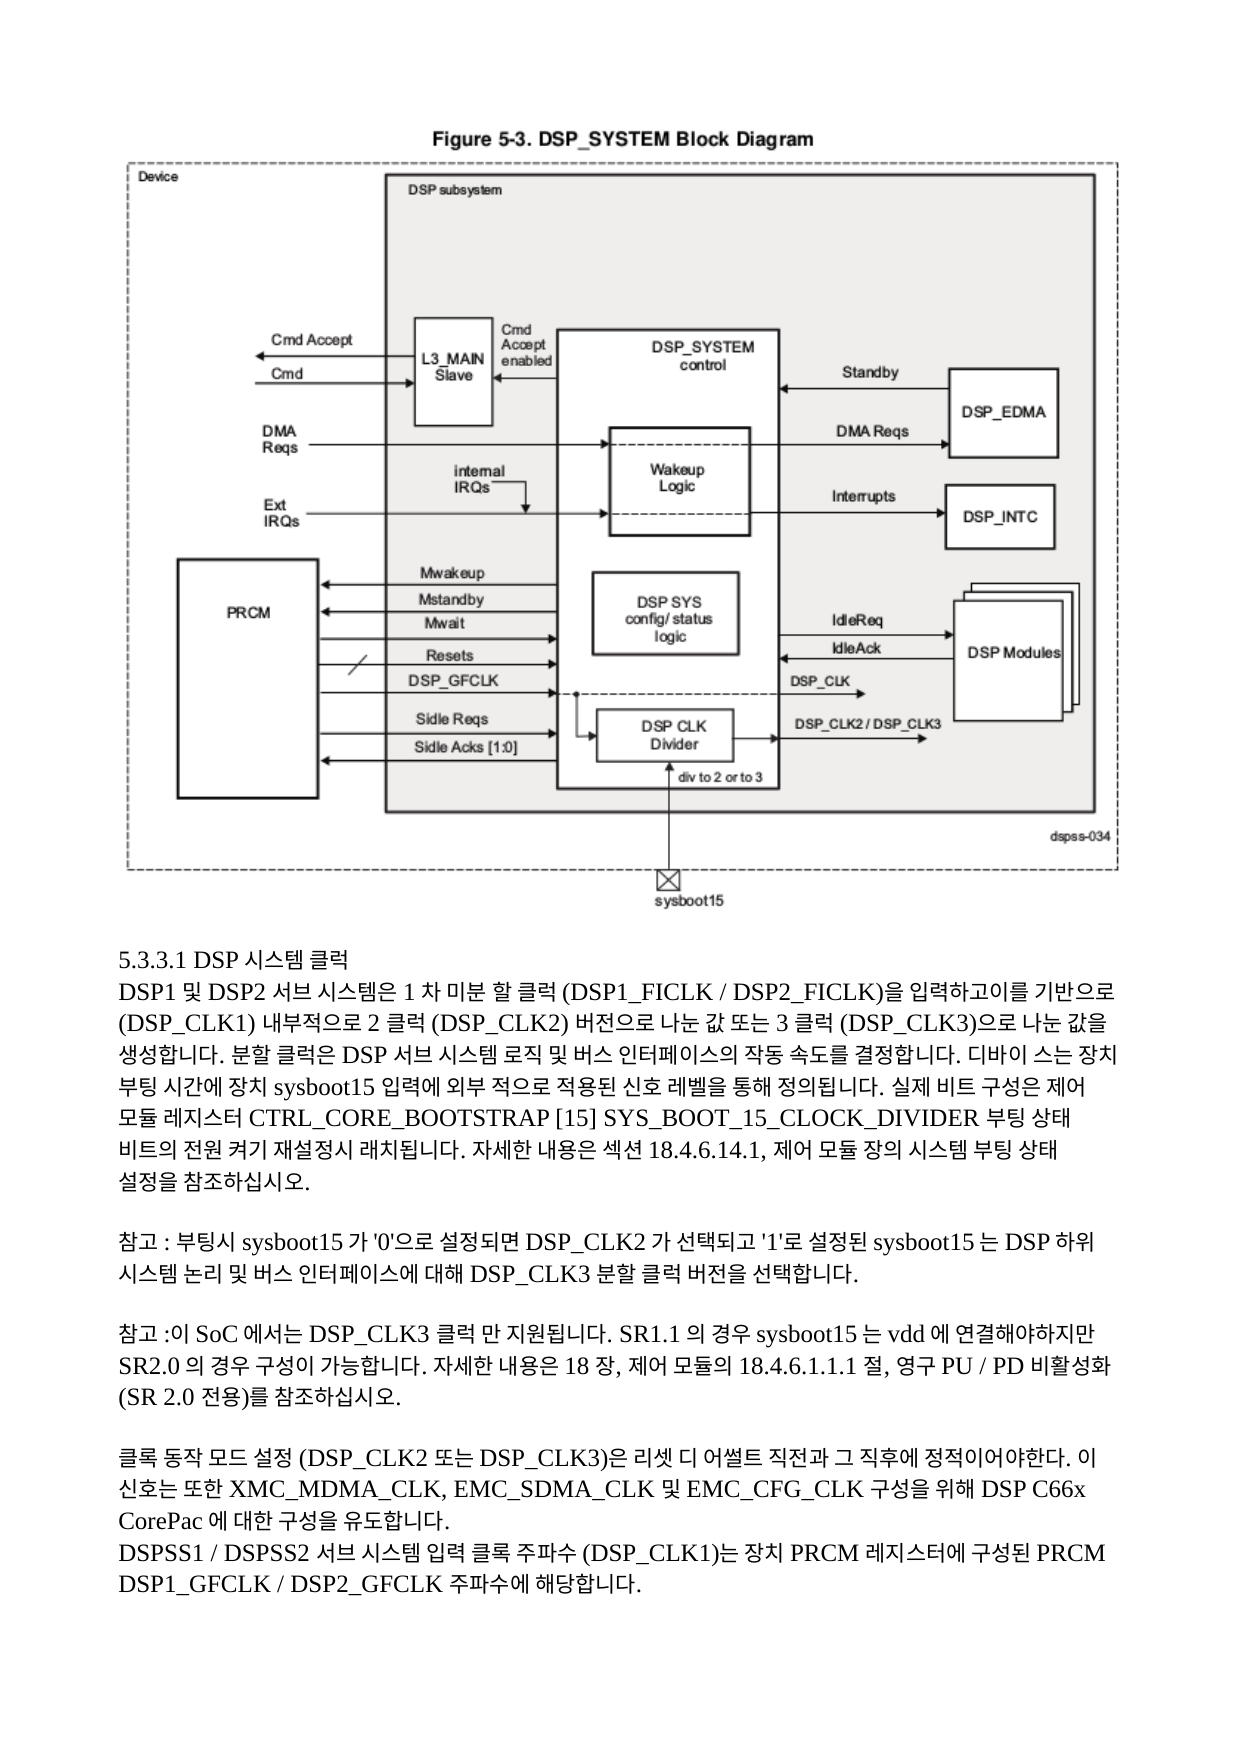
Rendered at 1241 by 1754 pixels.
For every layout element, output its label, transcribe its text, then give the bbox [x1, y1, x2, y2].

text 5.3.3.1 DSP 시스템 클럭 [118, 943, 1122, 974]
text 클록 동작 모드 설정 (DSP_CLK2 또는 DSP_CLK3)은 리셋 디 어썰트 직전과 그 직후에 정적이어야한다. 이 신호는 또한 XMC_MDMA_CLK, EMC_SDMA_CLK 및 EMC_CFG_CLK 구성을 위해 DSP C66x CorePac에 대한 구성을 유도합니다. [118, 1441, 1122, 1536]
text 참고 : 부팅시 sysboot15가 '0'으로 설정되면 DSP_CLK2가 선택되고 '1'로 설정된 sysboot15는 DSP 하위 시스템 논리 및 버스 인터페이스에 대해 DSP_CLK3 분할 클럭 버전을 선택합니다. [118, 1225, 1122, 1288]
picture [118, 118, 1123, 915]
text DSP1 및 DSP2 서브 시스템은 1 차 미분 할 클럭 (DSP1_FICLK / DSP2_FICLK)을 입력하고이를 기반으로 (DSP_CLK1) 내부적으로 2 클럭 (DSP_CLK2) 버전으로 나눈 값 또는 3 클럭 (DSP_CLK3)으로 나눈 값을 생성합니다. 분할 클럭은 DSP 서브 시스템 로직 및 버스 인터페이스의 작동 속도를 결정합니다. 디바이 스는 장치 부팅 시간에 장치 sysboot15 입력에 외부 적으로 적용된 신호 레벨을 통해 정의됩니다. 실제 비트 구성은 제어 모듈 레지스터 CTRL_CORE_BOOTSTRAP [15] SYS_BOOT_15_CLOCK_DIVIDER 부팅 상태 비트의 전원 켜기 재설정시 래치됩니다. 자세한 내용은 섹션 18.4.6.14.1, 제어 모듈 장의 시스템 부팅 상태 설정을 참조하십시오. [118, 974, 1122, 1196]
text DSPSS1 / DSPSS2 서브 시스템 입력 클록 주파수 (DSP_CLK1)는 장치 PRCM 레지스터에 구성된 PRCM DSP1_GFCLK / DSP2_GFCLK 주파수에 해당합니다. [118, 1536, 1122, 1599]
text 참고 :이 SoC에서는 DSP_CLK3 클럭 만 지원됩니다. SR1.1의 경우 sysboot15는 vdd에 연결해야하지만 SR2.0의 경우 구성이 가능합니다. 자세한 내용은 18 장, 제어 모듈의 18.4.6.1.1.1 절, 영구 PU / PD 비활성화 (SR 2.0 전용)를 참조하십시오. [118, 1317, 1122, 1412]
